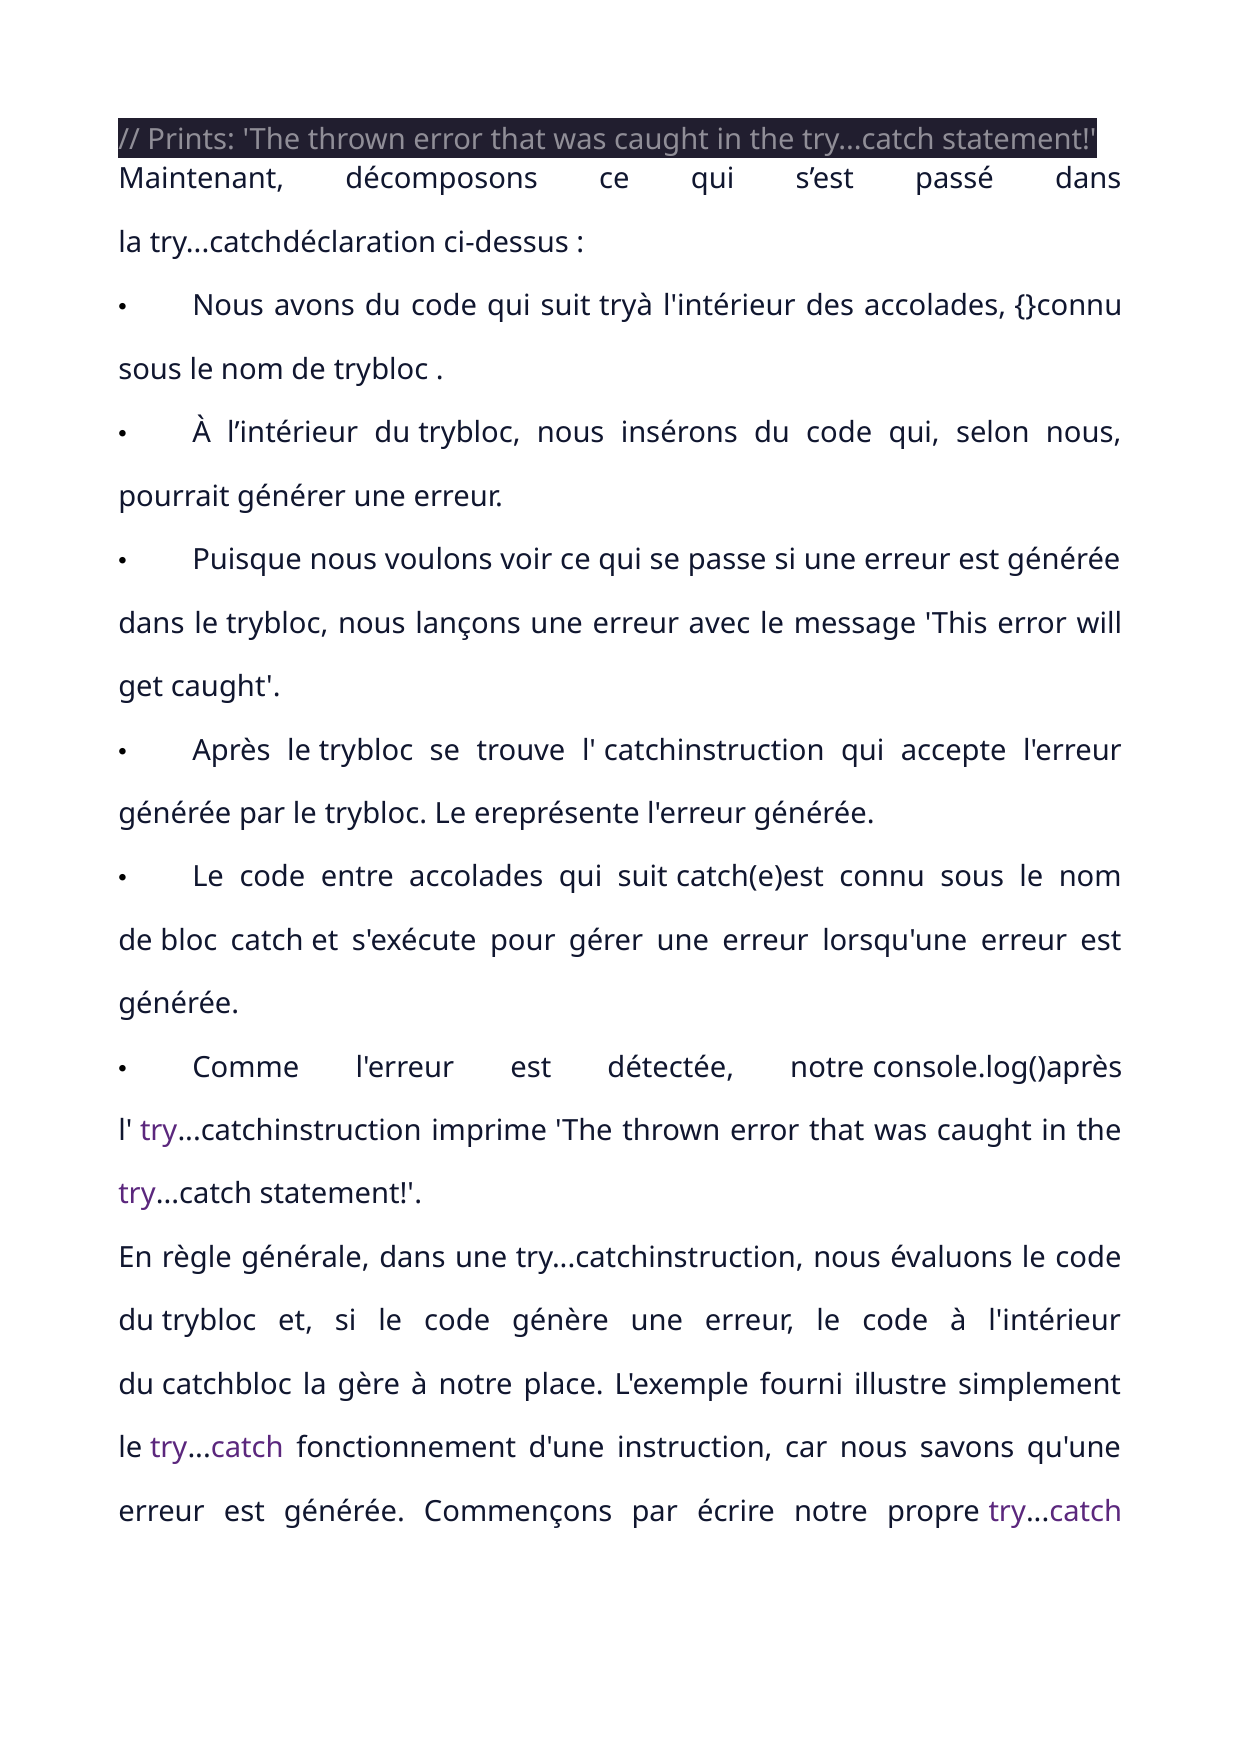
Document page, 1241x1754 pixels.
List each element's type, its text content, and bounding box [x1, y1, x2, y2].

text En règle générale, dans une try...catchinstruction, nous évaluons le code du trybloc et, si le code génère une erreur, le code à l'intérieur du catchbloc la gère à notre place. L'exemple fourni illustre simplement le try...catch fonctionnement d'une instruction, car nous savons qu'une erreur est générée. Commençons par écrire notre propre try...catch [118, 1236, 1122, 1530]
list Puisque nous voulons voir ce qui se passe si une erreur est générée dans le trybloc, nous lançons une erreur avec le message 'This error will get caught'. [118, 538, 1122, 705]
list À l’intérieur du trybloc, nous insérons du code qui, selon nous, pourrait générer une erreur. [118, 412, 1122, 515]
list Nous avons du code qui suit tryà l'intérieur des accolades, {}connu sous le nom de trybloc . [118, 285, 1122, 388]
list Après le trybloc se trouve l' catchinstruction qui accepte l'erreur générée par le trybloc. Le ereprésente l'erreur générée. [118, 729, 1122, 832]
text Maintenant, décomposons ce qui s’est passé dans la try...catchdéclaration ci-dessus : [118, 158, 1122, 261]
list Le code entre accolades qui suit catch(e)est connu sous le nom de bloc catch et s'exécute pour gérer une erreur lorsqu'une erreur est générée. [118, 856, 1122, 1022]
text // Prints: 'The thrown error that was caught in the try...catch statement!' [118, 118, 1122, 158]
list Comme l'erreur est détectée, notre console.log()après l' try...catchinstruction imprime 'The thrown error that was caught in the try...catch statement!'. [118, 1046, 1122, 1212]
